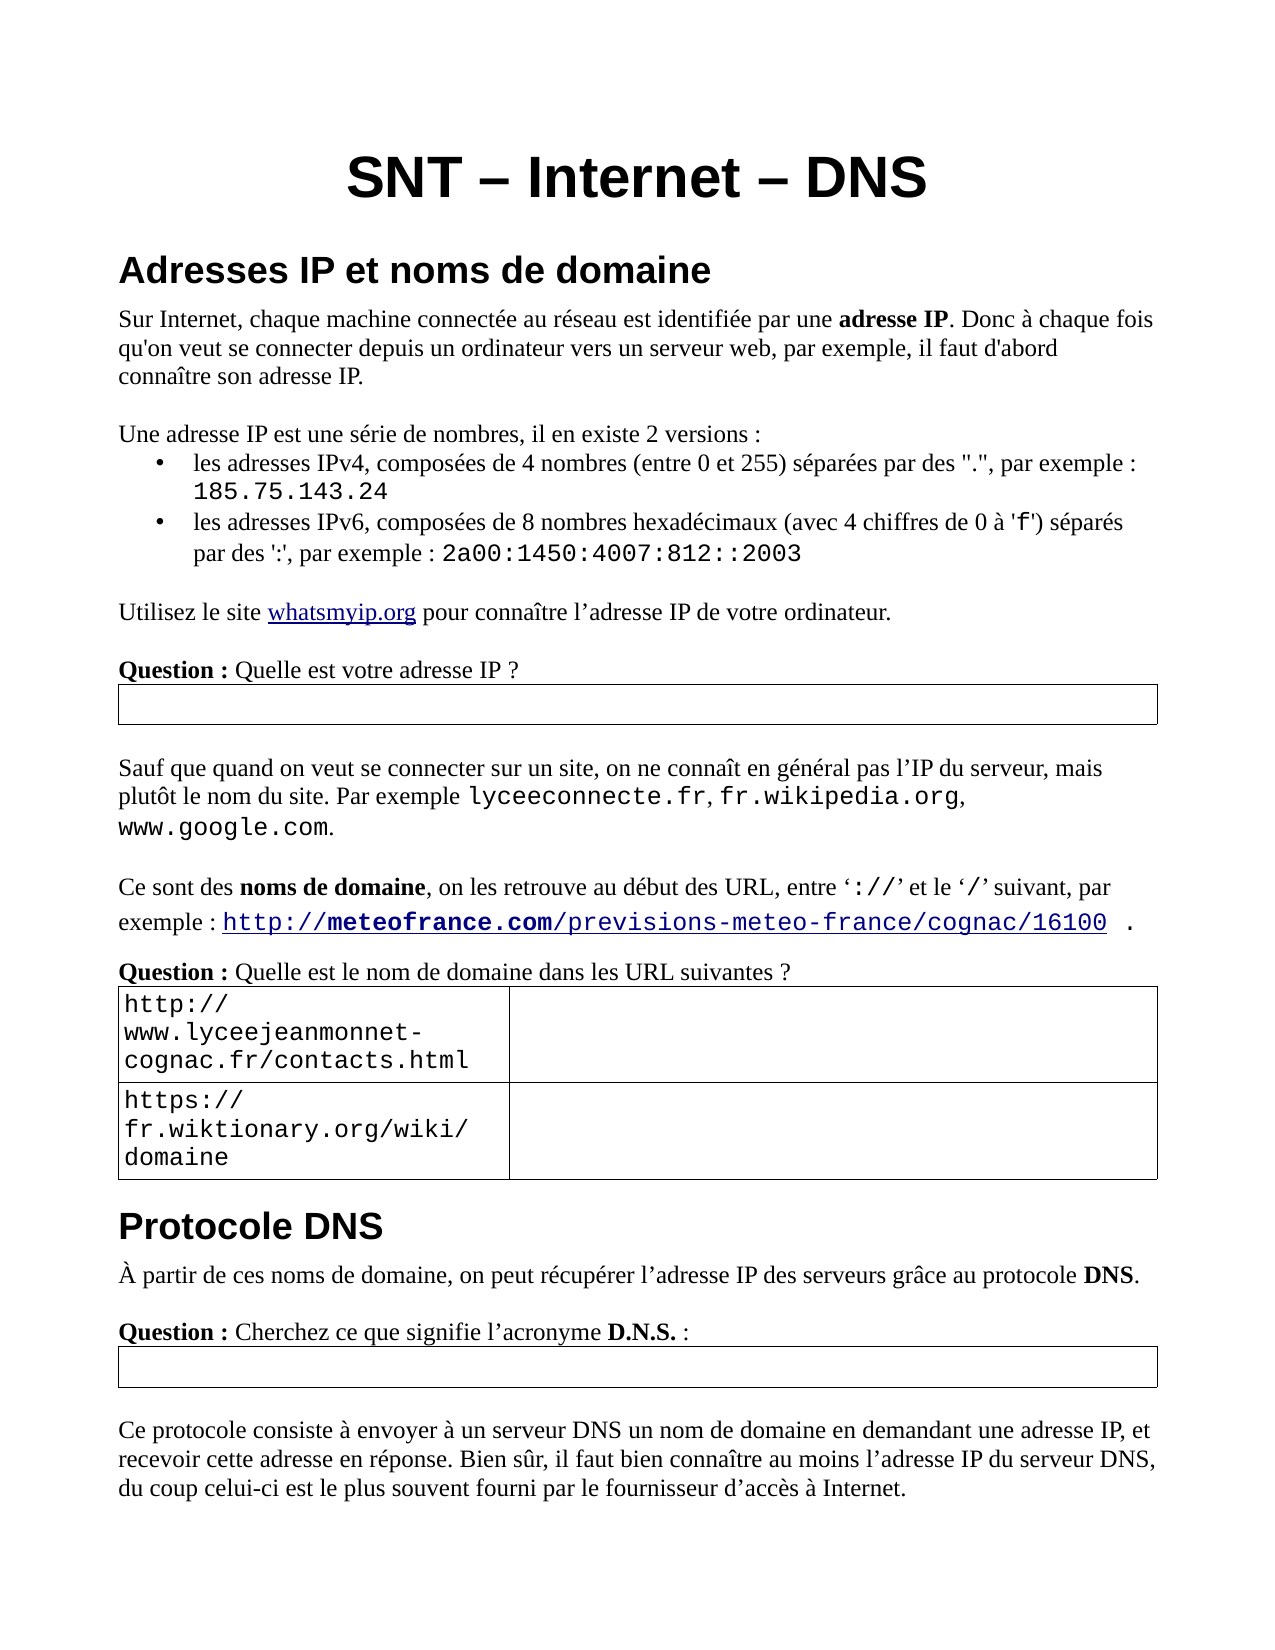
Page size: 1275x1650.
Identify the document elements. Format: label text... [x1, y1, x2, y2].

text Une adresse IP est une série de nombres, il en existe 2 versions : [118, 419, 1157, 448]
subtitle Protocole DNS [118, 1204, 1157, 1247]
title SNT – Internet – DNS [118, 143, 1157, 210]
text Question : Quelle est le nom de domaine dans les URL suivantes ? [118, 957, 1157, 986]
text À partir de ces noms de domaine, on peut récupérer l’adresse IP des serveurs grâce au protocole DNS. [118, 1260, 1157, 1289]
table_cell [510, 1083, 1157, 1179]
table_cell https://fr.wiktionary.org/wiki/domaine [119, 1083, 509, 1179]
subtitle Adresses IP et noms de domaine [118, 248, 1157, 291]
table_header http://www.lyceejeanmonnet-cognac.fr/contacts.html [119, 987, 509, 1082]
text Question : Cherchez ce que signifie l’acronyme D.N.S. : [118, 1317, 1157, 1346]
table_header [510, 987, 1157, 1082]
table_header [119, 685, 1157, 724]
table_header [119, 1347, 1157, 1387]
text Ce protocole consiste à envoyer à un serveur DNS un nom de domaine en demandant une adresse IP, et recevoir cette adresse en réponse. Bien sûr, il faut bien connaître au moins l’adresse IP du serveur DNS, du coup celui-ci est le plus souvent fourni par le fournisseur d’accès à Internet. [118, 1415, 1157, 1502]
list les adresses IPv4, composées de 4 nombres (entre 0 et 255) séparées par des ".", par exemple : 185.75.143.24 [156, 448, 1157, 507]
text Question : Quelle est votre adresse IP ? [118, 655, 1157, 683]
list les adresses IPv6, composées de 8 nombres hexadécimaux (avec 4 chiffres de 0 à 'f') séparés par des ':', par exemple : 2a00:1450:4007:812::2003 [156, 507, 1157, 568]
text Sur Internet, chaque machine connectée au réseau est identifiée par une adresse IP. Donc à chaque fois qu'on veut se connecter depuis un ordinateur vers un serveur web, par exemple, il faut d'abord connaître son adresse IP. [118, 304, 1157, 390]
text Sauf que quand on veut se connecter sur un site, on ne connaît en général pas l’IP du serveur, mais plutôt le nom du site. Par exemple lyceeconnecte.fr, fr.wikipedia.org, www.google.com. [118, 753, 1157, 843]
text Ce sont des noms de domaine, on les retrouve au début des URL, entre ‘://’ et le ‘/’ suivant, par exemple : http://meteofrance.com/previsions-meteo-france/cognac/16100 . [118, 872, 1157, 938]
text Utilisez le site whatsmyip.org pour connaître l’adresse IP de votre ordinateur. [118, 597, 1157, 626]
